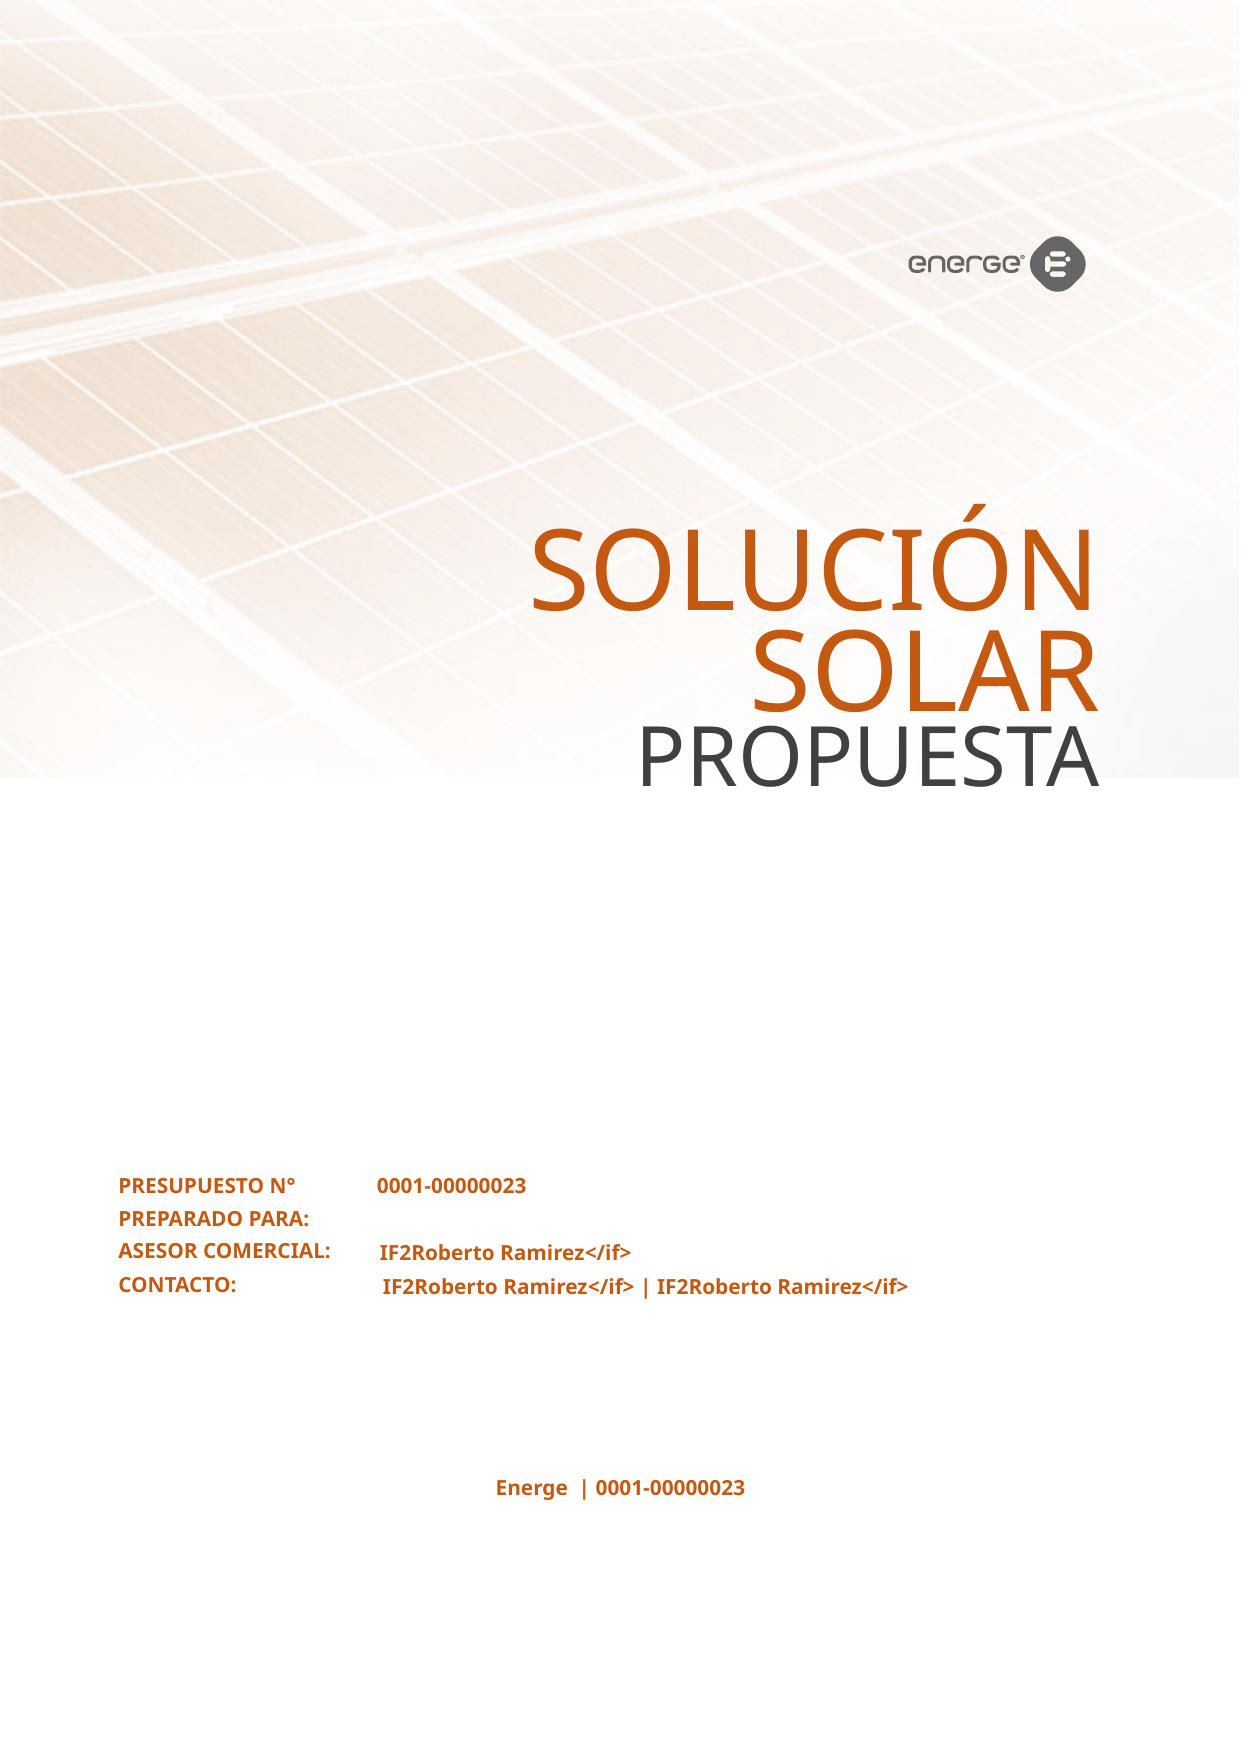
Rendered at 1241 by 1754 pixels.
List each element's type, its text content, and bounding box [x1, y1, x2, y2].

text CONTACTO: IF2Roberto Ramirez</if> | IF2Roberto Ramirez</if> [118, 1271, 1122, 1300]
text ASESOR COMERCIAL: IF2Roberto Ramirez</if> [118, 1237, 1122, 1266]
text PREPARADO PARA: <o.partner_id.commercial_partner_id.name> [118, 1204, 1122, 1232]
text PRESUPUESTO N° 0001-00000023 [118, 1171, 1122, 1200]
table_header Durante el DIA: Inyecta energía a red y al consumo [751, 732, 790, 778]
table_header Durante el DIA: Inyecta energía a red y al consumo [0, 0, 1239, 778]
text Energe | 0001-00000023 [118, 1473, 1122, 1502]
